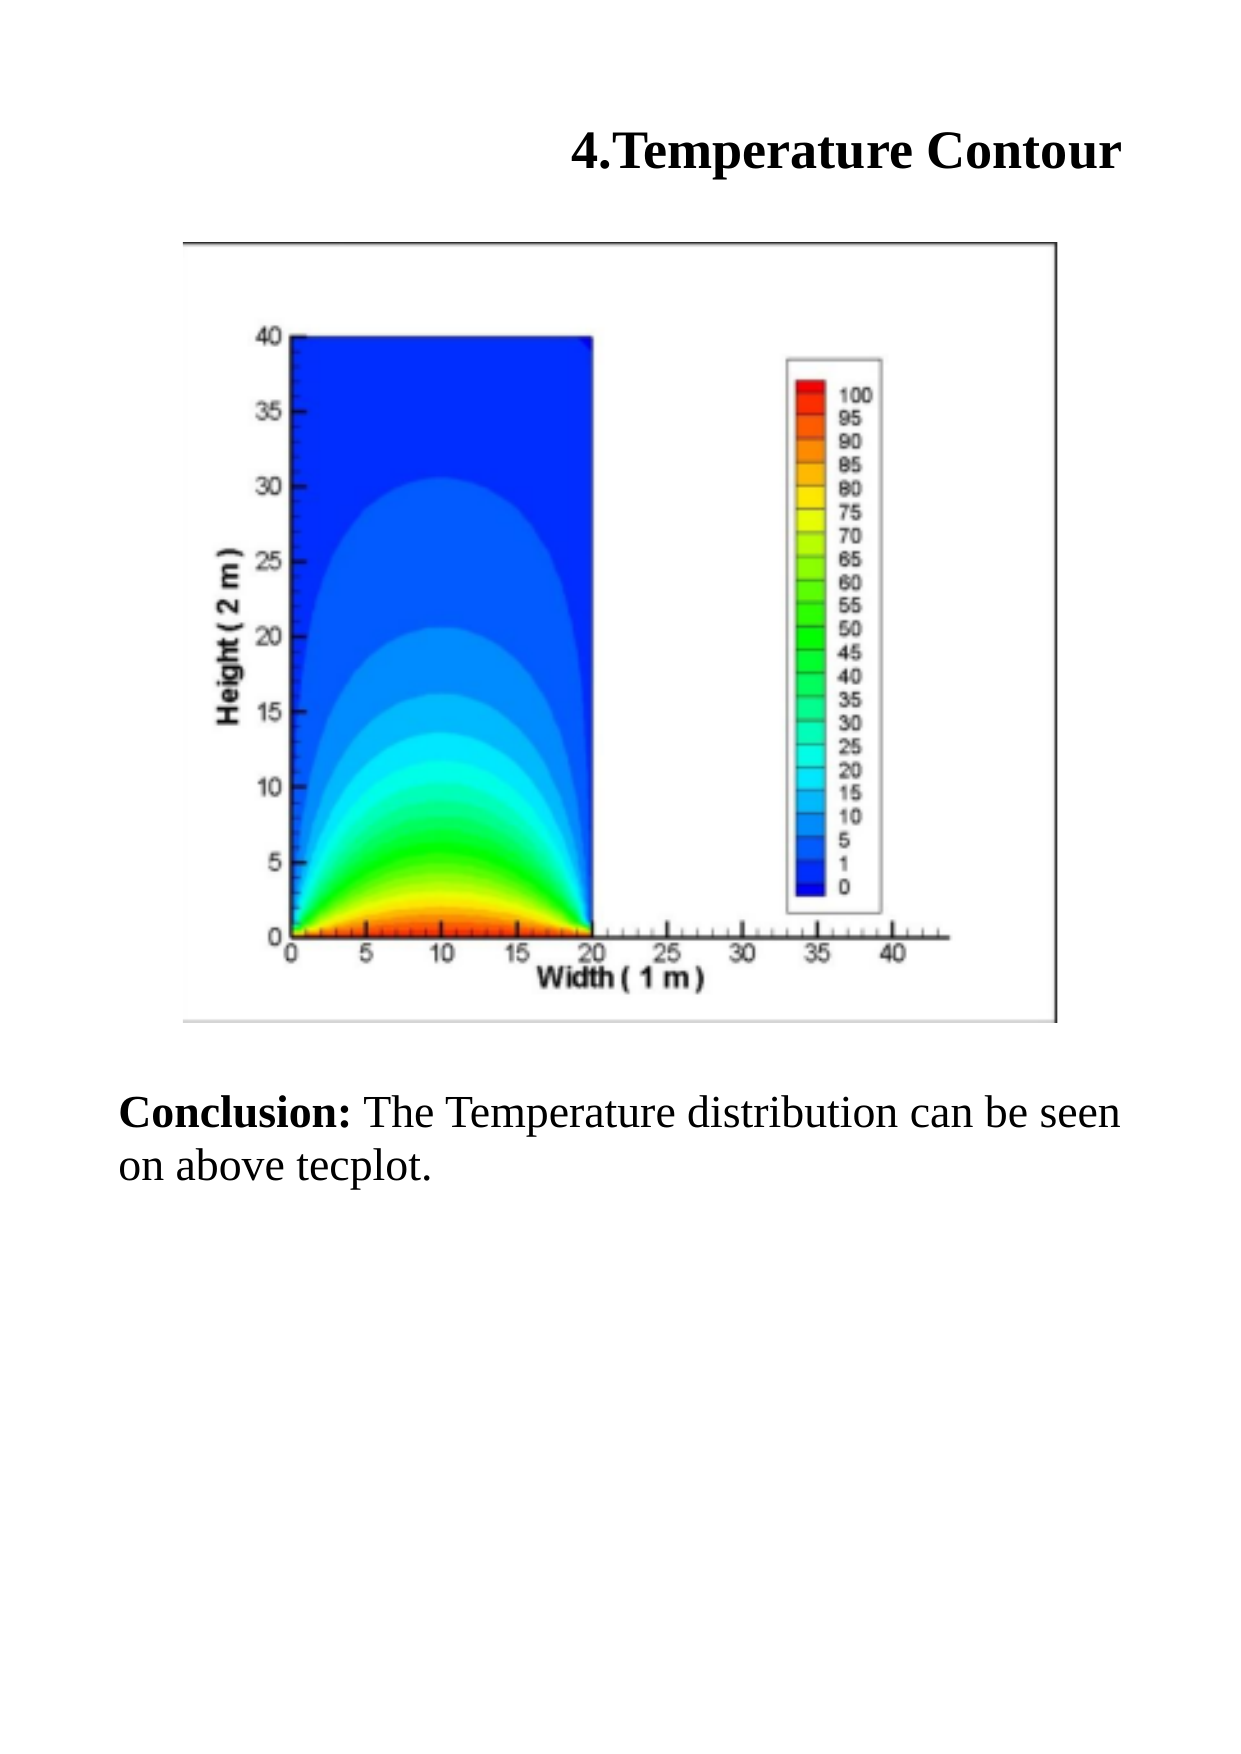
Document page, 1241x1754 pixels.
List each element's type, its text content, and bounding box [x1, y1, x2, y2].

picture [182, 242, 1058, 1023]
text 4.Temperature Contour [118, 118, 1122, 180]
text Conclusion: The Temperature distribution can be seen on above tecplot. [118, 1085, 1122, 1190]
